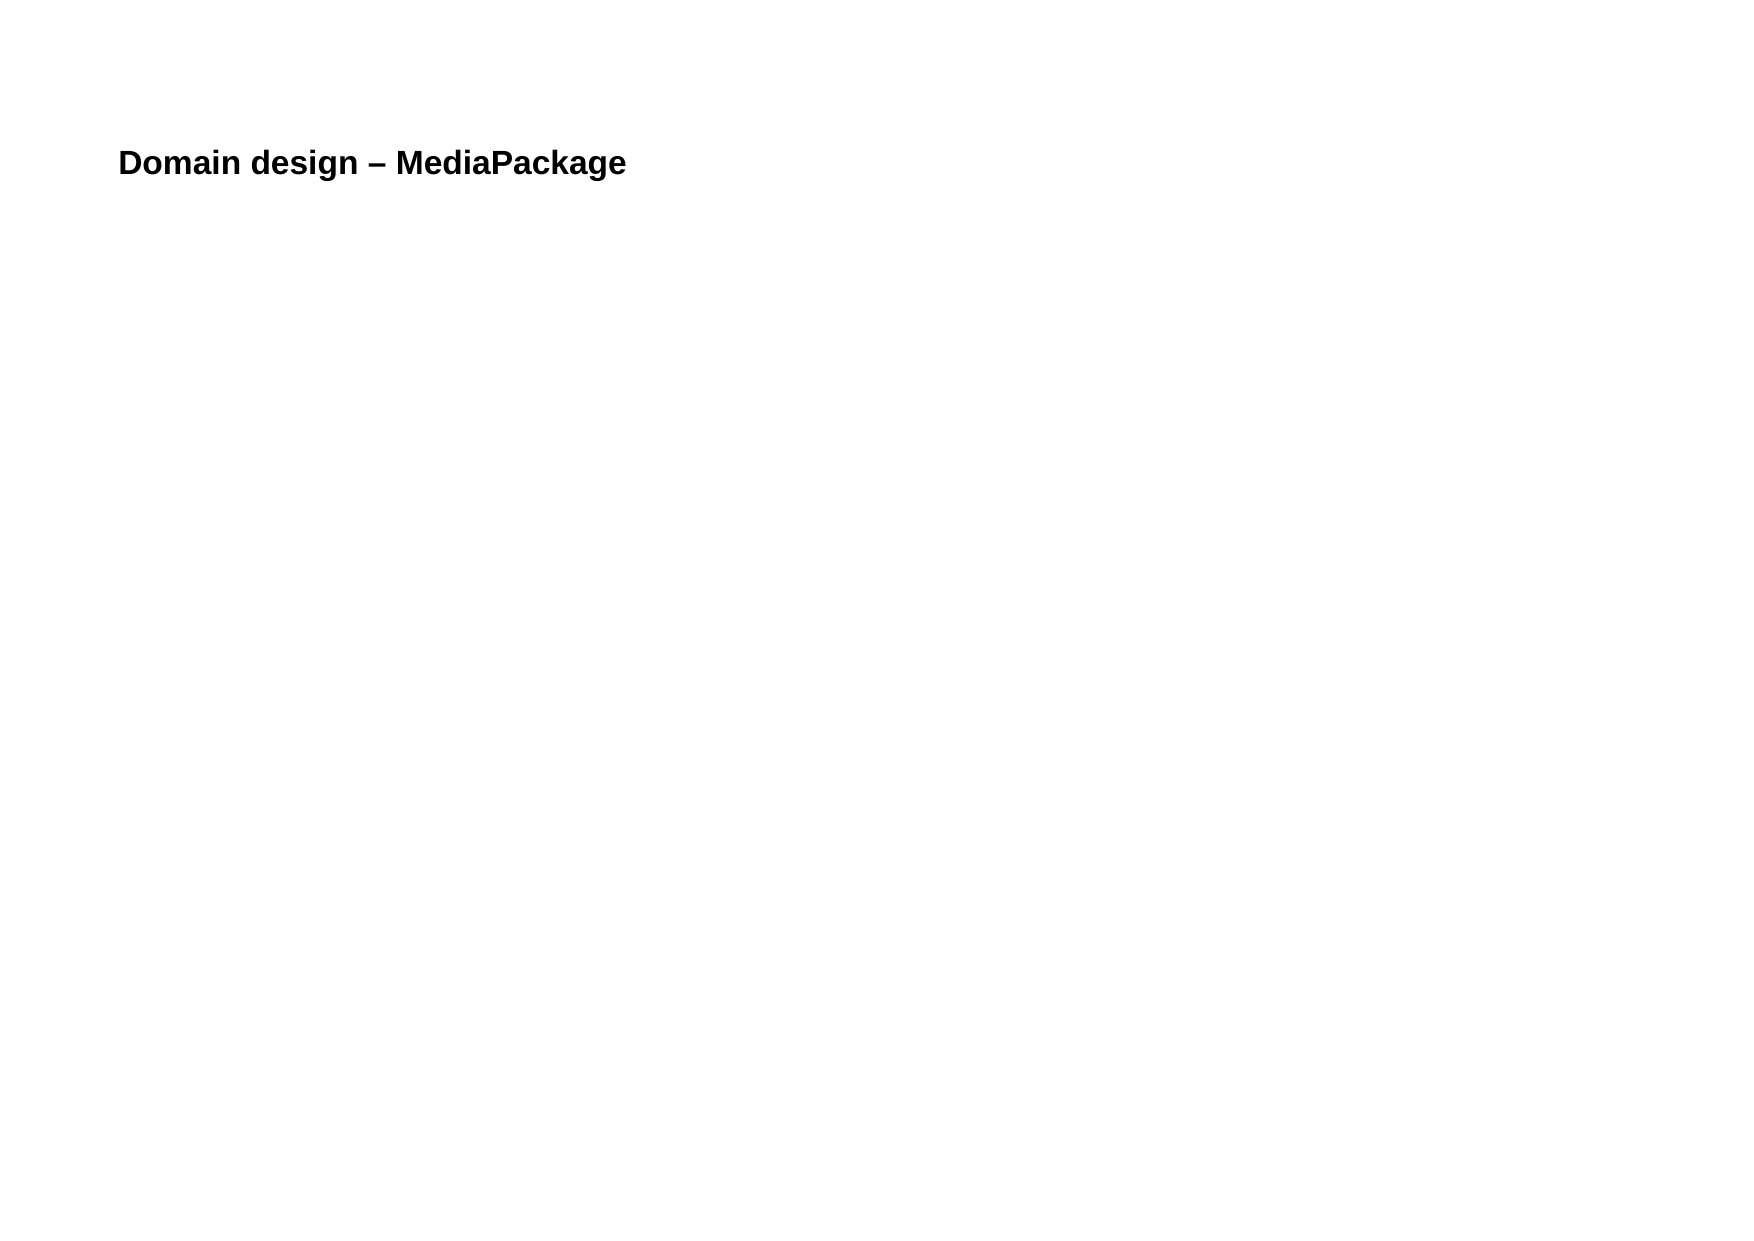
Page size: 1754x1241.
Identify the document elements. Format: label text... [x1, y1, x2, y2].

subtitle Domain design – MediaPackage [118, 143, 1636, 182]
